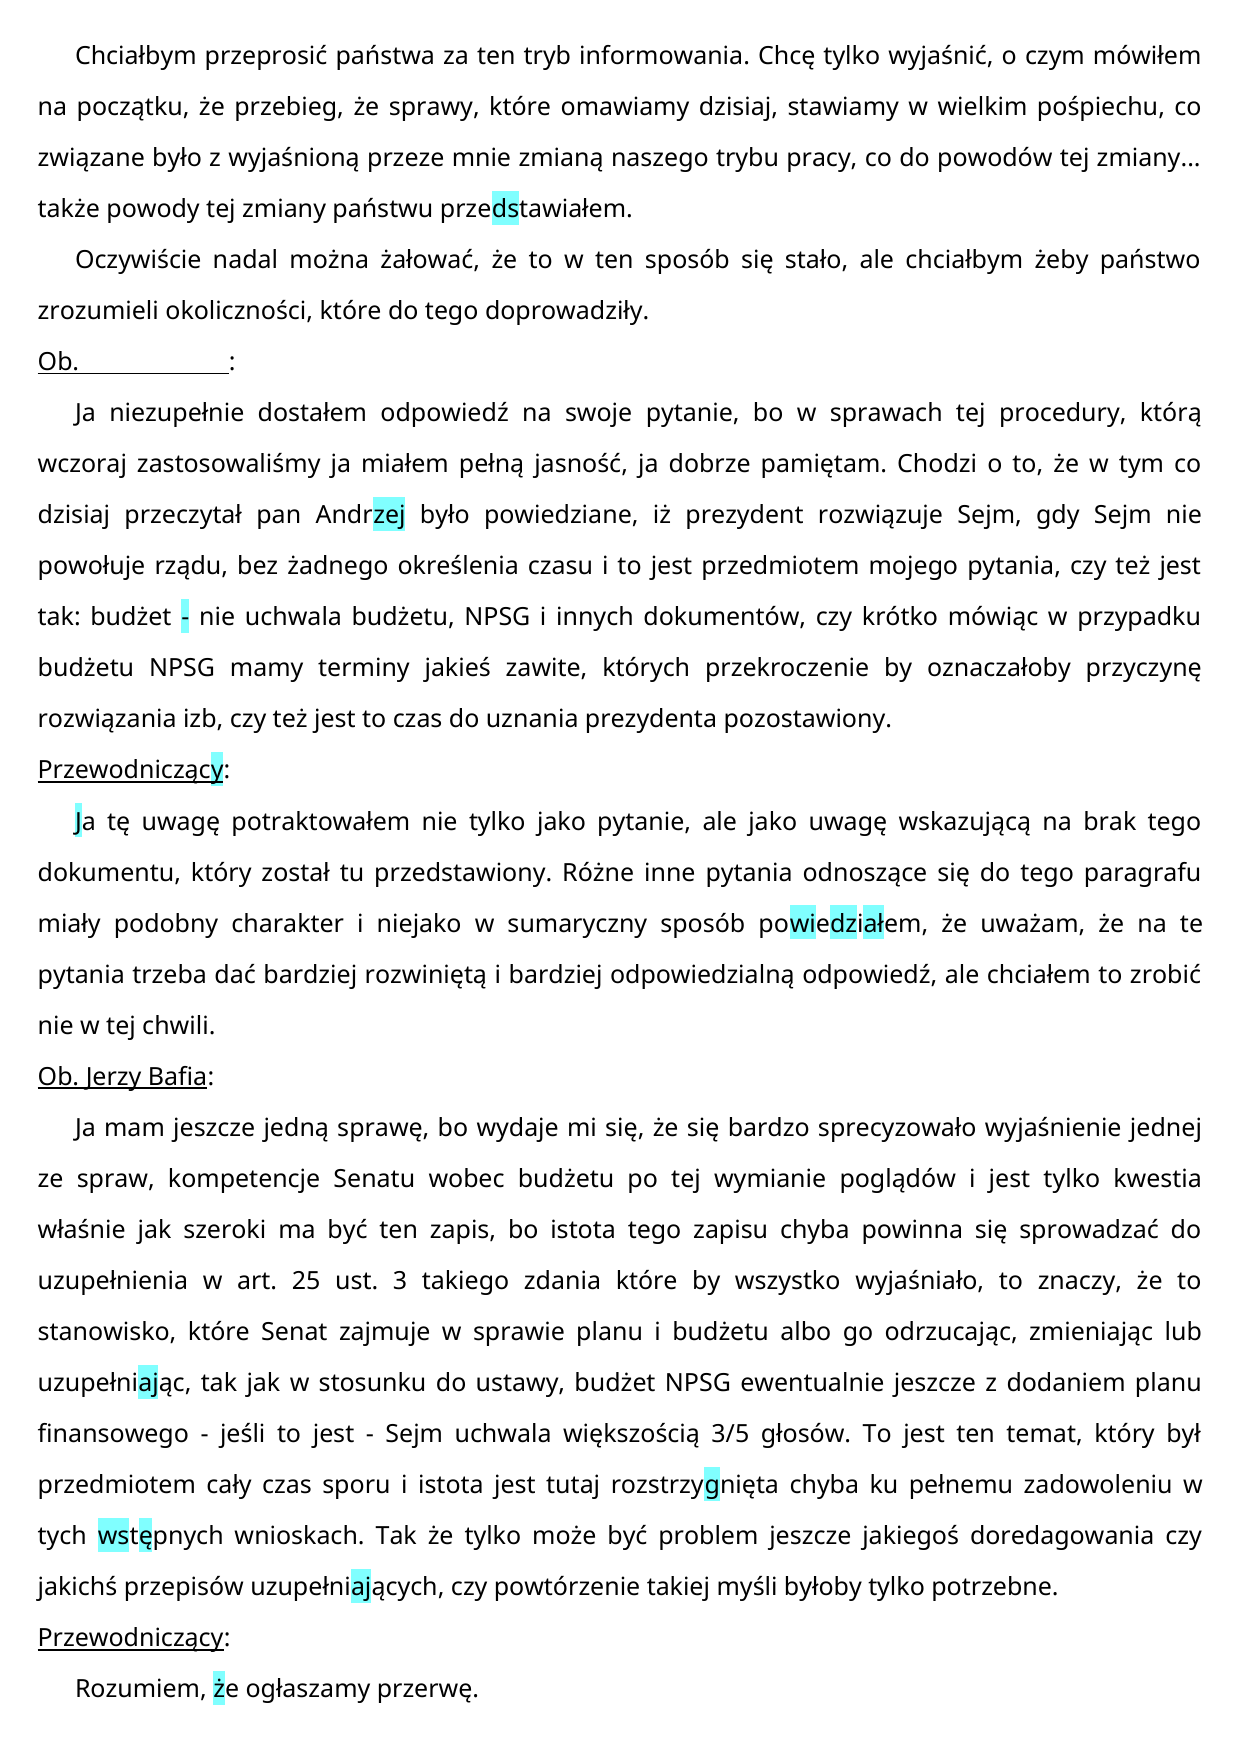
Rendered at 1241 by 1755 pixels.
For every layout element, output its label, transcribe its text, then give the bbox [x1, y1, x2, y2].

text Ob. Jerzy Bafia: [37, 1058, 1203, 1092]
text Przewodniczący: [37, 752, 1203, 786]
text Ob. : [37, 344, 1203, 378]
text Chciałbym przeprosić państwa za ten tryb informowania. Chcę tylko wyjaśnić, o czym mówiłem na początku, że przebieg, że sprawy, które omawiamy dzisiaj, stawiamy w wielkim pośpiechu, co związane było z wyjaśnioną przeze mnie zmianą naszego trybu pracy, co do powodów tej zmiany... także powody tej zmiany państwu przedstawiałem. [37, 37, 1203, 225]
text Rozumiem, że ogłaszamy przerwę. [37, 1671, 1203, 1705]
text Oczywiście nadal można żałować, że to w ten sposób się stało, ale chciałbym żeby państwo zrozumieli okoliczności, które do tego doprowadziły. [37, 242, 1203, 327]
text Ja tę uwagę potraktowałem nie tylko jako pytanie, ale jako uwagę wskazującą na brak tego dokumentu, który został tu przedstawiony. Różne inne pytania odnoszące się do tego paragrafu miały podobny charakter i niejako w sumaryczny sposób powiedziałem, że uważam, że na te pytania trzeba dać bardziej rozwiniętą i bardziej odpowiedzialną odpowiedź, ale chciałem to zrobić nie w tej chwili. [37, 803, 1203, 1041]
text Ja mam jeszcze jedną sprawę, bo wydaje mi się, że się bardzo sprecyzowało wyjaśnienie jednej ze spraw, kompetencje Senatu wobec budżetu po tej wymianie poglądów i jest tylko kwestia właśnie jak szeroki ma być ten zapis, bo istota tego zapisu chyba powinna się sprowadzać do uzupełnienia w art. 25 ust. 3 takiego zdania które by wszystko wyjaśniało, to znaczy, że to stanowisko, które Senat zajmuje w sprawie planu i budżetu albo go odrzucając, zmieniając lub uzupełniając, tak jak w stosunku do ustawy, budżet NPSG ewentualnie jeszcze z dodaniem planu finansowego - jeśli to jest - Sejm uchwala większością 3/5 głosów. To jest ten temat, który był przedmiotem cały czas sporu i istota jest tutaj rozstrzygnięta chyba ku pełnemu zadowoleniu w tych wstępnych wnioskach. Tak że tylko może być problem jeszcze jakiegoś doredagowania czy jakichś przepisów uzupełniających, czy powtórzenie takiej myśli byłoby tylko potrzebne. [37, 1109, 1203, 1603]
text Ja niezupełnie dostałem odpowiedź na swoje pytanie, bo w sprawach tej procedury, którą wczoraj zastosowaliśmy ja miałem pełną jasność, ja dobrze pamiętam. Chodzi o to, że w tym co dzisiaj przeczytał pan Andrzej było powiedziane, iż prezydent rozwiązuje Sejm, gdy Sejm nie powołuje rządu, bez żadnego określenia czasu i to jest przedmiotem mojego pytania, czy też jest tak: budżet - nie uchwala budżetu, NPSG i innych dokumentów, czy krótko mówiąc w przypadku budżetu NPSG mamy terminy jakieś zawite, których przekroczenie by oznaczałoby przyczynę rozwiązania izb, czy też jest to czas do uznania prezydenta pozostawiony. [37, 395, 1203, 735]
text Przewodniczący: [37, 1620, 1203, 1654]
